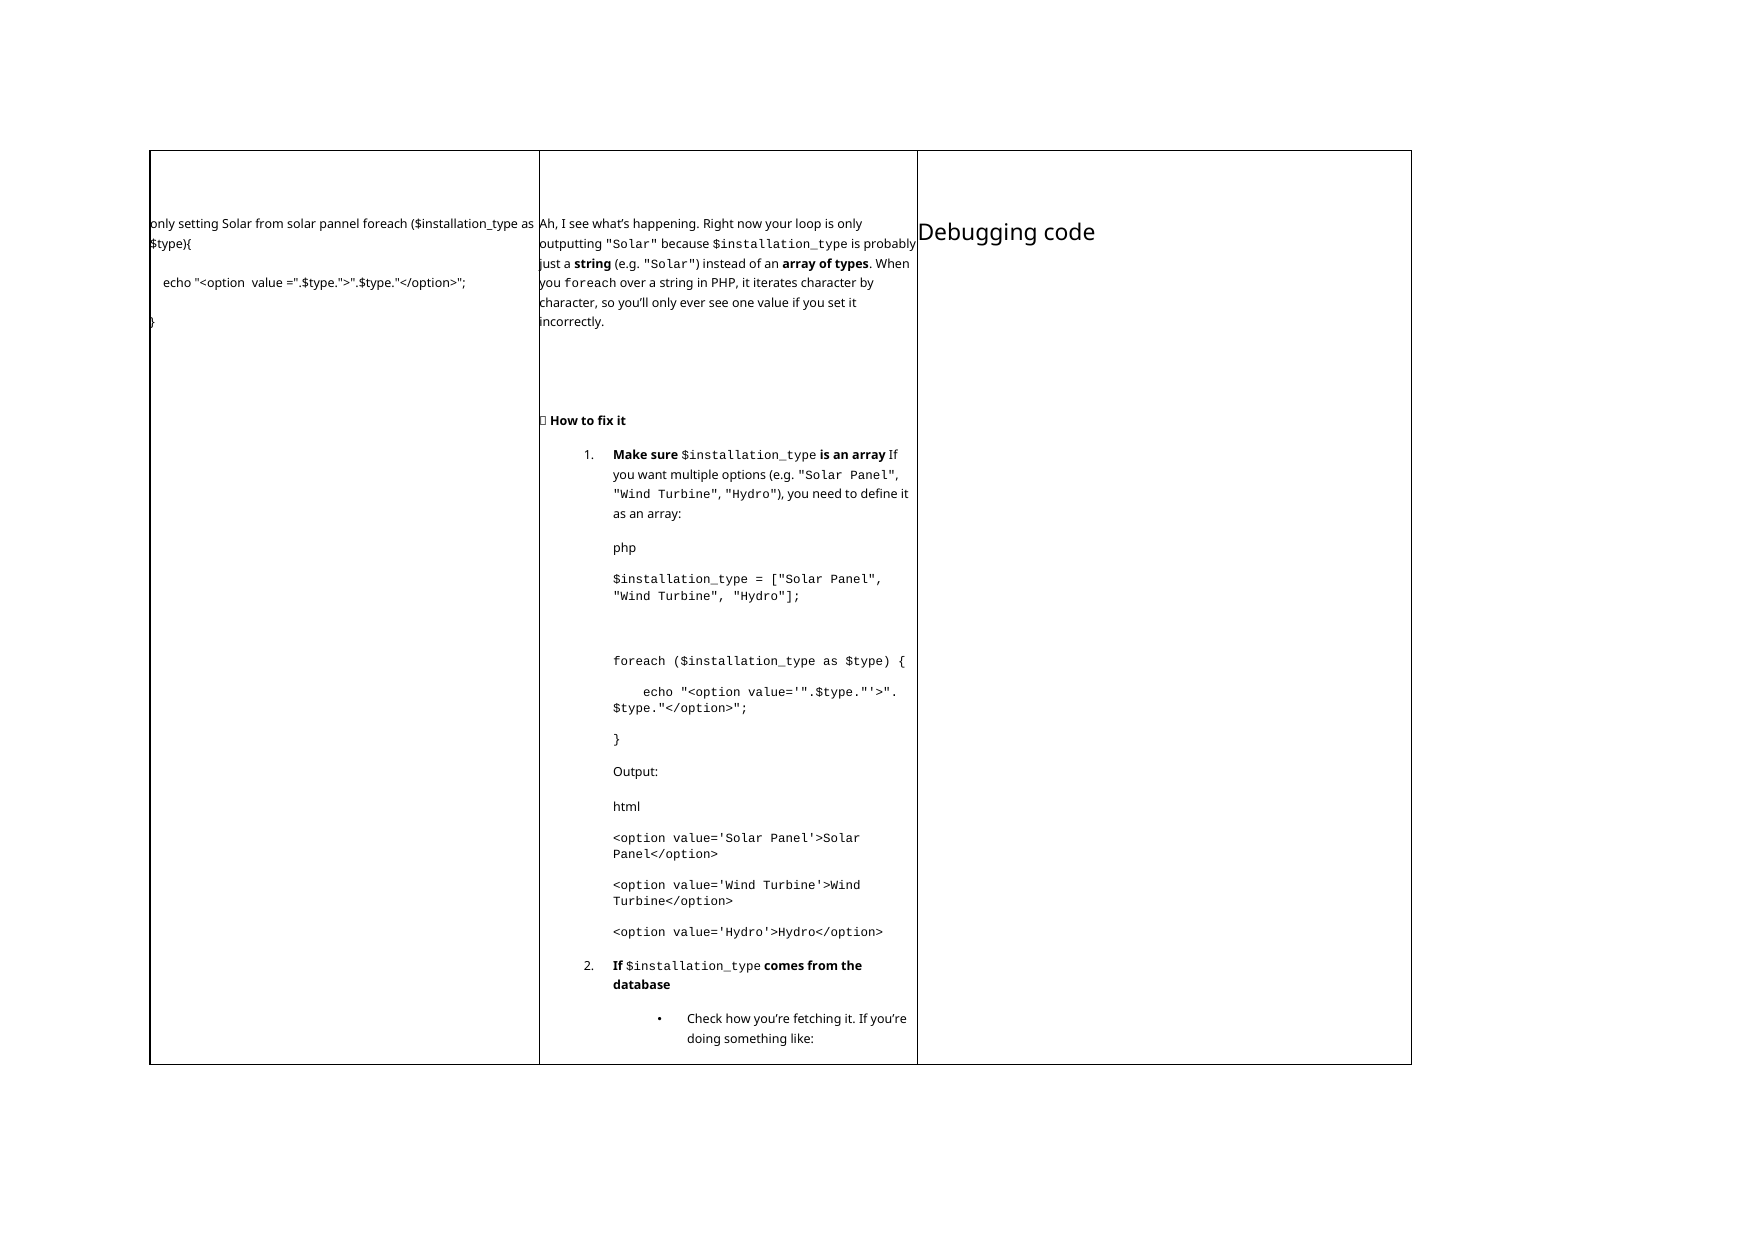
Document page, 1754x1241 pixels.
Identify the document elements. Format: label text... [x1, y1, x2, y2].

table_cell Debugging code [918, 151, 1411, 1064]
table_cell Ah, I see what’s happening. Right now your loop is only outputting "Solar" because $installation_type is probably just a string (e.g. "Solar") instead of an array of types. When you foreach over a string in PHP, it iterates character by character, so you’ll only ever see one value if you set it incorrectly. ✅ How to fix it Make sure $installation_type is an array If you want multiple options (e.g. "Solar Panel", "Wind Turbine", "Hydro"), you need to define it as an array: php $installation_type = ["Solar Panel", "Wind Turbine", "Hydro"]; foreach ($installation_type as $type) { echo "<option value='".$type."'>".$type."</option>"; } Output: html <option value='Solar Panel'>Solar Panel</option> <option value='Wind Turbine'>Wind Turbine</option> <option value='Hydro'>Hydro</option> If $installation_type comes from the database Check how you’re fetching it. If you’re doing something like: [540, 151, 917, 1064]
table_cell only setting Solar from solar pannel foreach ($installation_type as $type){ echo "<option value =".$type.">".$type."</option>"; } [151, 151, 539, 1064]
